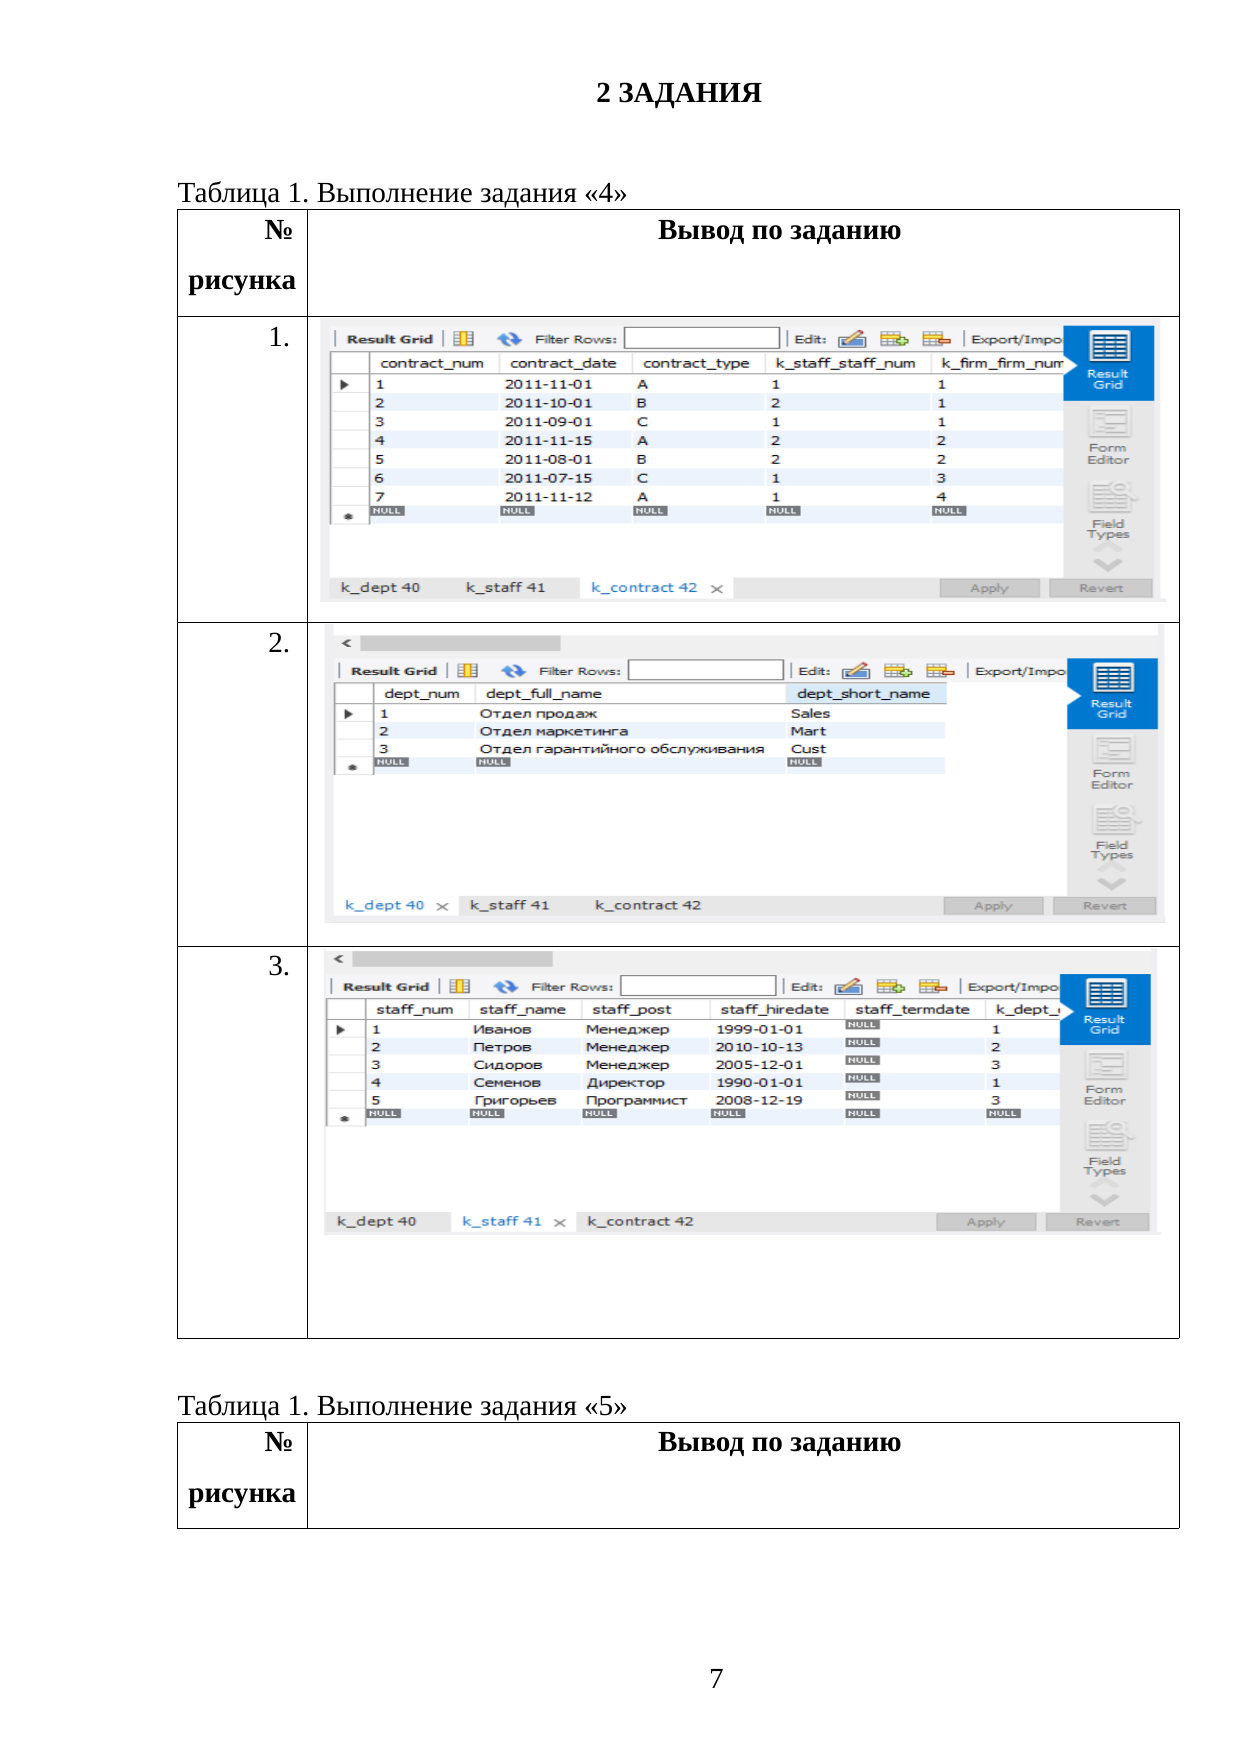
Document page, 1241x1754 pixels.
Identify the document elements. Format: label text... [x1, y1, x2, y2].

table_cell [308, 317, 1179, 622]
table_cell 1. [178, 317, 307, 622]
text Таблица 1. Выполнение задания «5» [177, 1388, 1181, 1422]
table_cell 3. [178, 947, 307, 1338]
table_cell 2. [178, 623, 307, 946]
picture [320, 624, 1166, 923]
table_header № рисунка [178, 1423, 307, 1528]
picture [319, 318, 1167, 602]
table_header № рисунка [178, 210, 307, 316]
table_header Вывод по заданию [308, 210, 1179, 316]
table_cell [308, 947, 1179, 1338]
table_cell [308, 623, 1179, 946]
table_header Вывод по заданию [308, 1423, 1179, 1528]
subtitle 2 ЗАДАНИЯ [177, 75, 1181, 108]
text Таблица 1. Выполнение задания «4» [177, 176, 1181, 209]
picture [323, 948, 1162, 1235]
